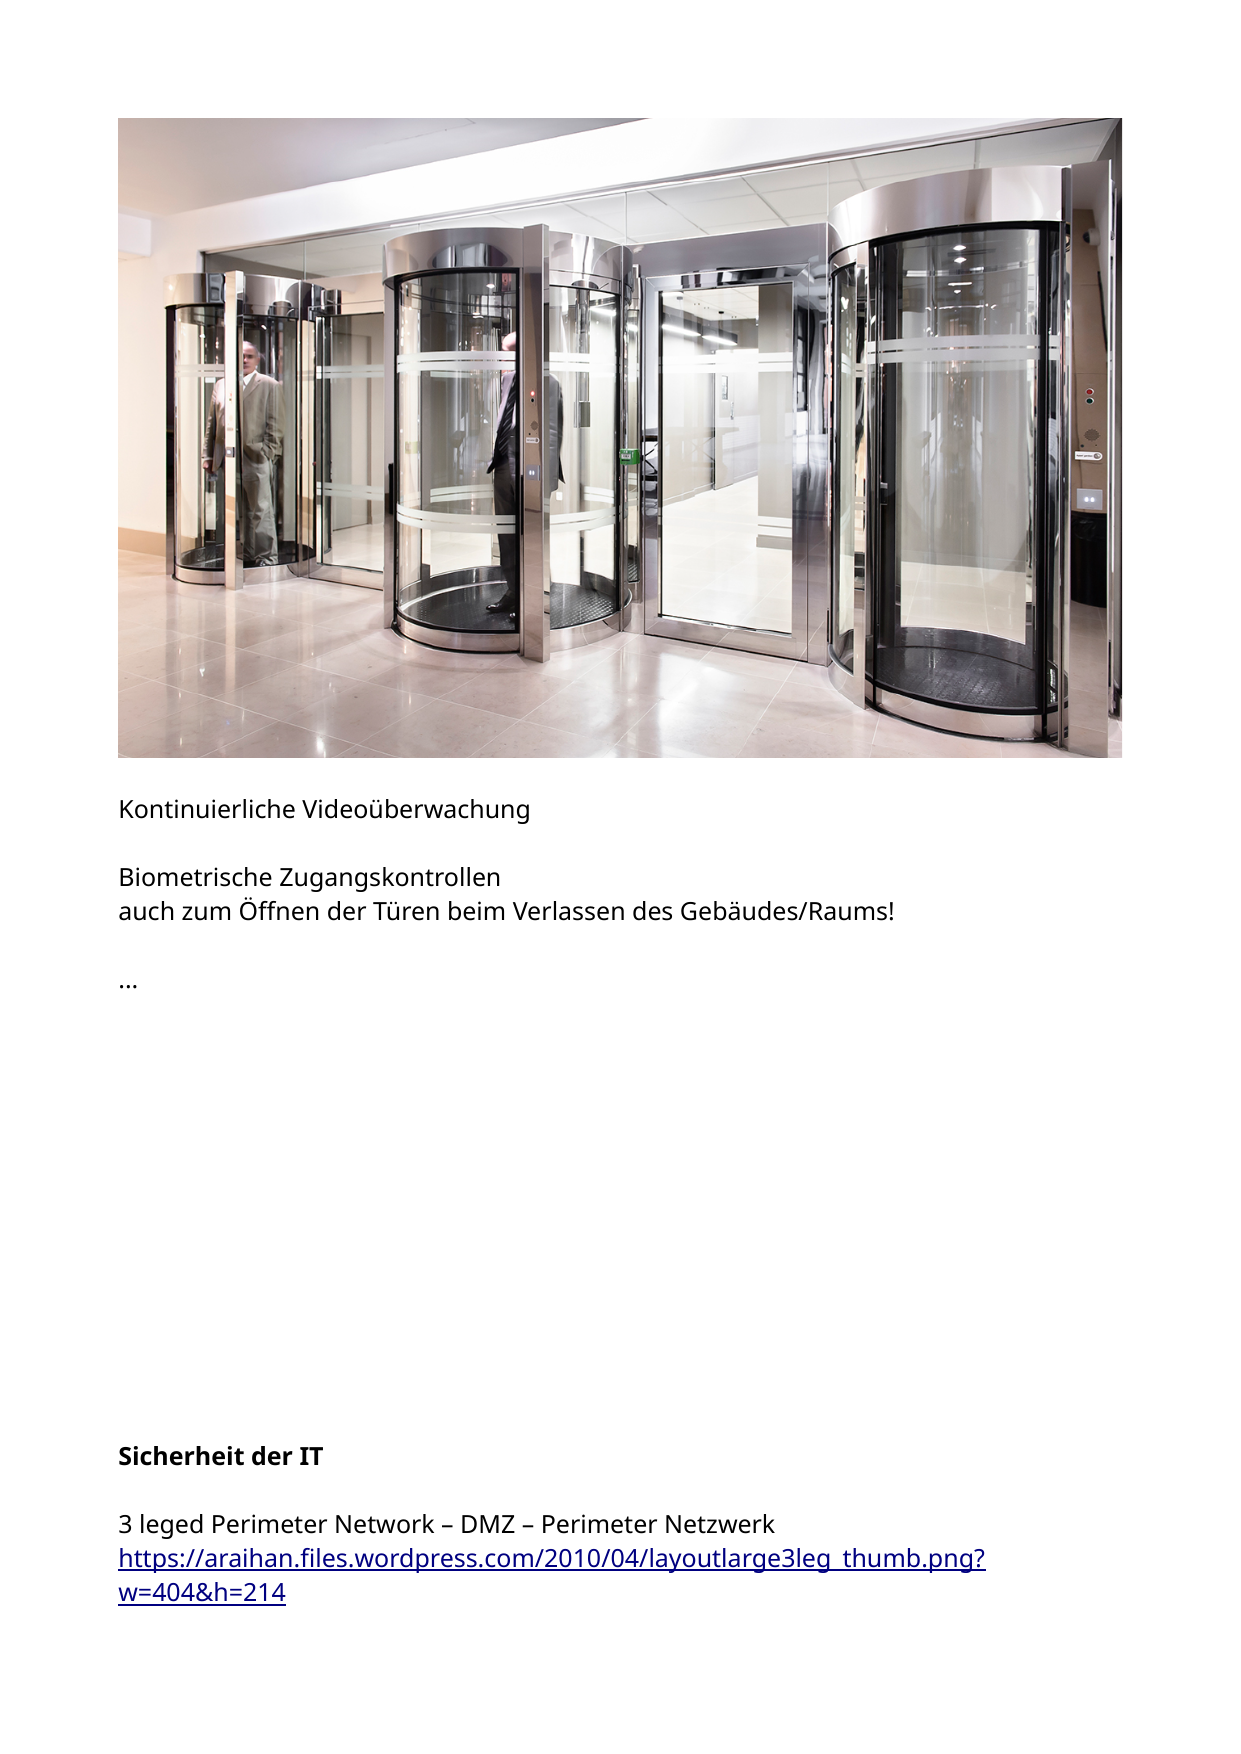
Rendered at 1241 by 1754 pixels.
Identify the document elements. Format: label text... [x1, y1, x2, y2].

picture [118, 118, 1123, 758]
text Kontinuierliche Videoüberwachung Biometrische Zugangskontrollen auch zum Öffnen der Türen beim Verlassen des Gebäudes/Raums! ... [118, 758, 1122, 996]
text Sicherheit der IT 3 leged Perimeter Network – DMZ – Perimeter Netzwerk https://araihan.files.wordpress.com/2010/04/layoutlarge3leg_thumb.png?w=404&h=214 [118, 1098, 1122, 1609]
